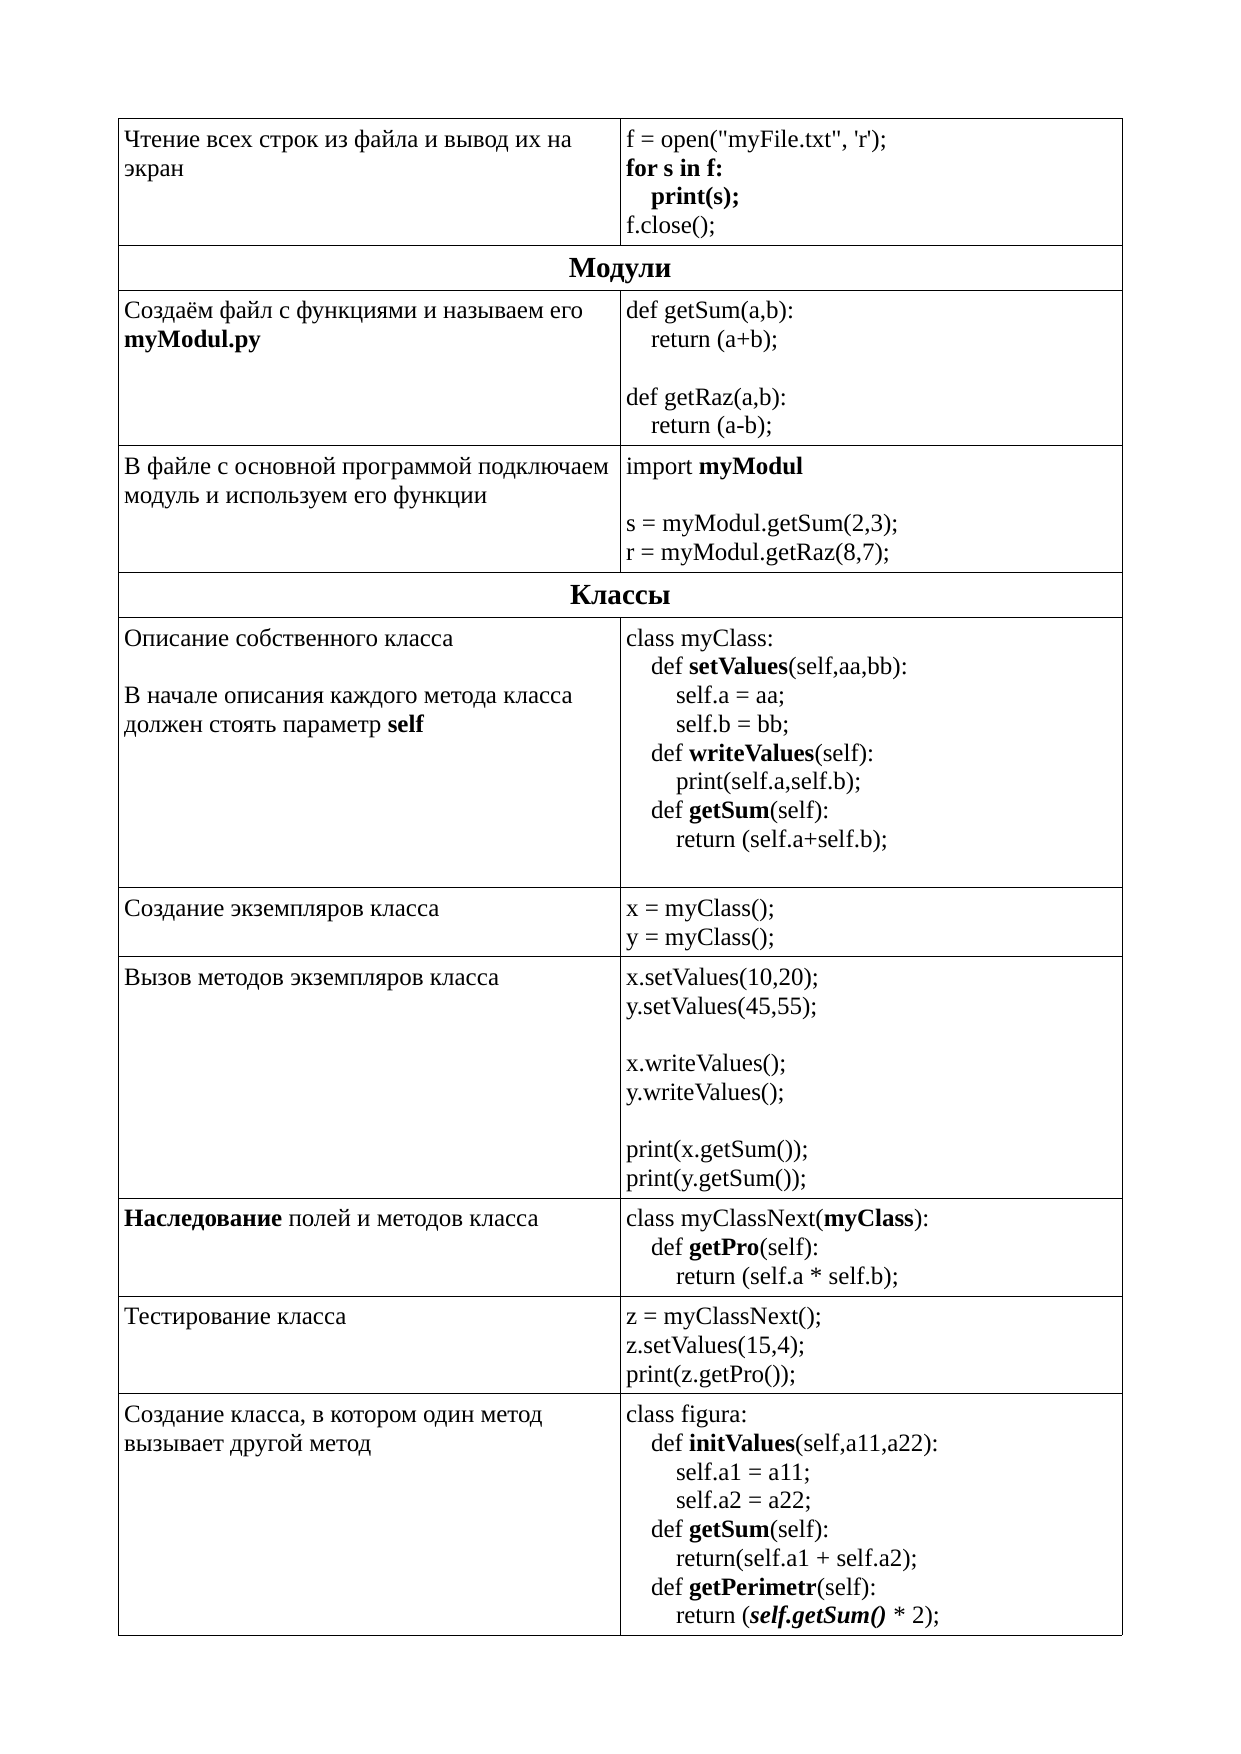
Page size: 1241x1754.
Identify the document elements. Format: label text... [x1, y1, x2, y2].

table_cell Создание экземпляров класса [119, 888, 620, 956]
table_cell Создаём файл с функциями и называем его myModul.py [119, 291, 620, 445]
table_cell class myClass: def setValues(self,aa,bb): self.a = aa; self.b = bb; def writeValues(self): print(self.a,self.b); def getSum(self): return (self.a+self.b); [621, 618, 1122, 887]
table_cell Классы [119, 573, 1122, 617]
table_cell class figura: def initValues(self,a11,a22): self.a1 = a11; self.a2 = a22; def getSum(self): return(self.a1 + self.a2); def getPerimetr(self): return (self.getSum() * 2); [621, 1394, 1122, 1635]
table_cell Создание класса, в котором один метод вызывает другой метод [119, 1394, 620, 1635]
table_cell def getSum(a,b): return (a+b); def getRaz(a,b): return (a-b); [621, 291, 1122, 445]
table_cell Чтение всех строк из файла и вывод их на экран [119, 119, 620, 245]
table_cell import myModul s = myModul.getSum(2,3); r = myModul.getRaz(8,7); [621, 446, 1122, 572]
table_cell x.setValues(10,20); y.setValues(45,55); x.writeValues(); y.writeValues(); print(x.getSum()); print(y.getSum()); [621, 957, 1122, 1198]
table_cell class myClassNext(myClass): def getPro(self): return (self.a * self.b); [621, 1199, 1122, 1296]
table_cell z = myClassNext(); z.setValues(15,4); print(z.getPro()); [621, 1297, 1122, 1393]
table_cell f = open("myFile.txt", 'r'); for s in f: print(s); f.close(); [621, 119, 1122, 245]
table_cell В файле с основной программой подключаем модуль и используем его функции [119, 446, 620, 572]
table_cell Тестирование класса [119, 1297, 620, 1393]
table_cell Модули [119, 246, 1122, 290]
table_cell Описание собственного класса В начале описания каждого метода класса должен стоять параметр self [119, 618, 620, 887]
table_cell Вызов методов экземпляров класса [119, 957, 620, 1198]
table_cell Наследование полей и методов класса [119, 1199, 620, 1296]
table_cell x = myClass(); y = myClass(); [621, 888, 1122, 956]
